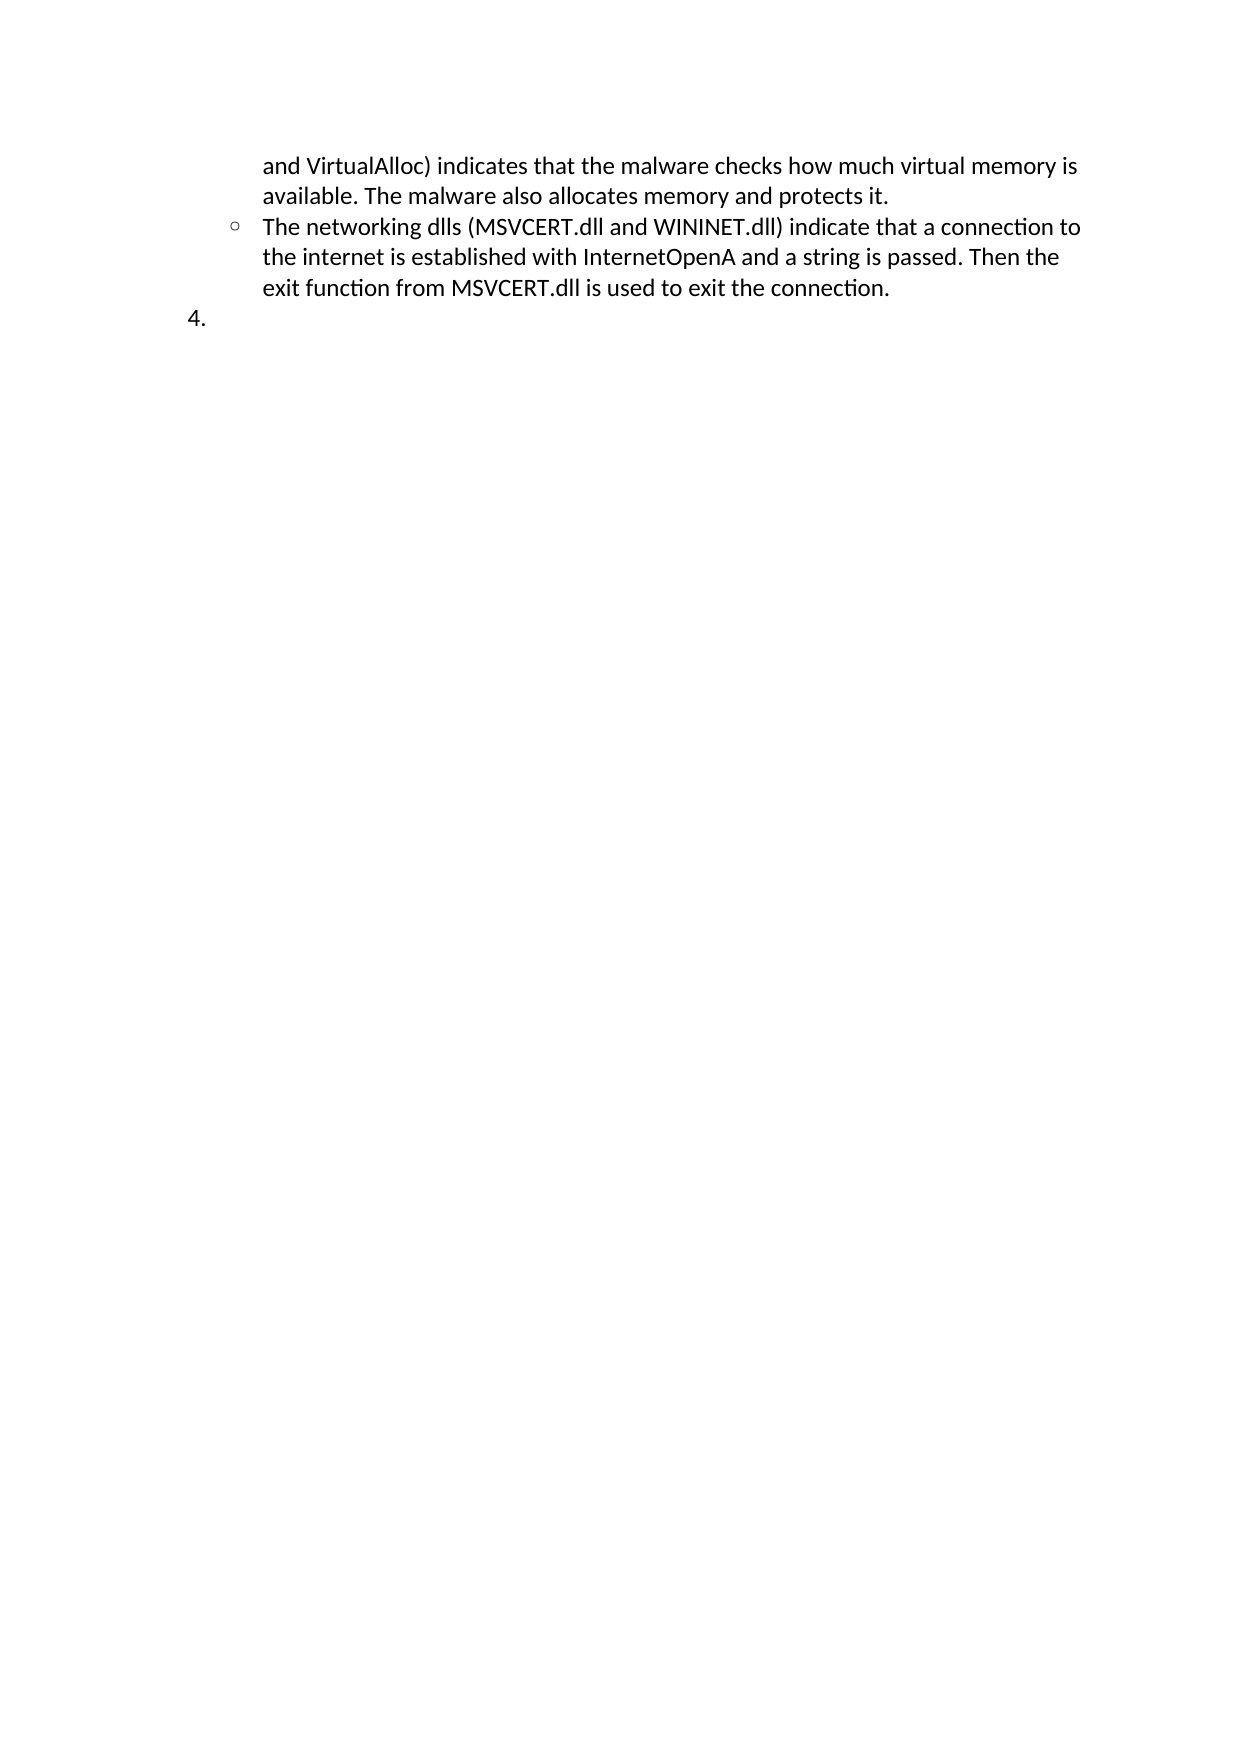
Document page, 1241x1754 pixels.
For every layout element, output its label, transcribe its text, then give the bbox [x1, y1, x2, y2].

list The networking dlls (MSVCERT.dll and WININET.dll) indicate that a connection to the internet is established with InternetOpenA and a string is passed. Then the exit function from MSVCERT.dll is used to exit the connection. [225, 211, 1090, 303]
list and VirtualAlloc) indicates that the malware checks how much virtual memory is available. The malware also allocates memory and protects it. [225, 150, 1090, 211]
